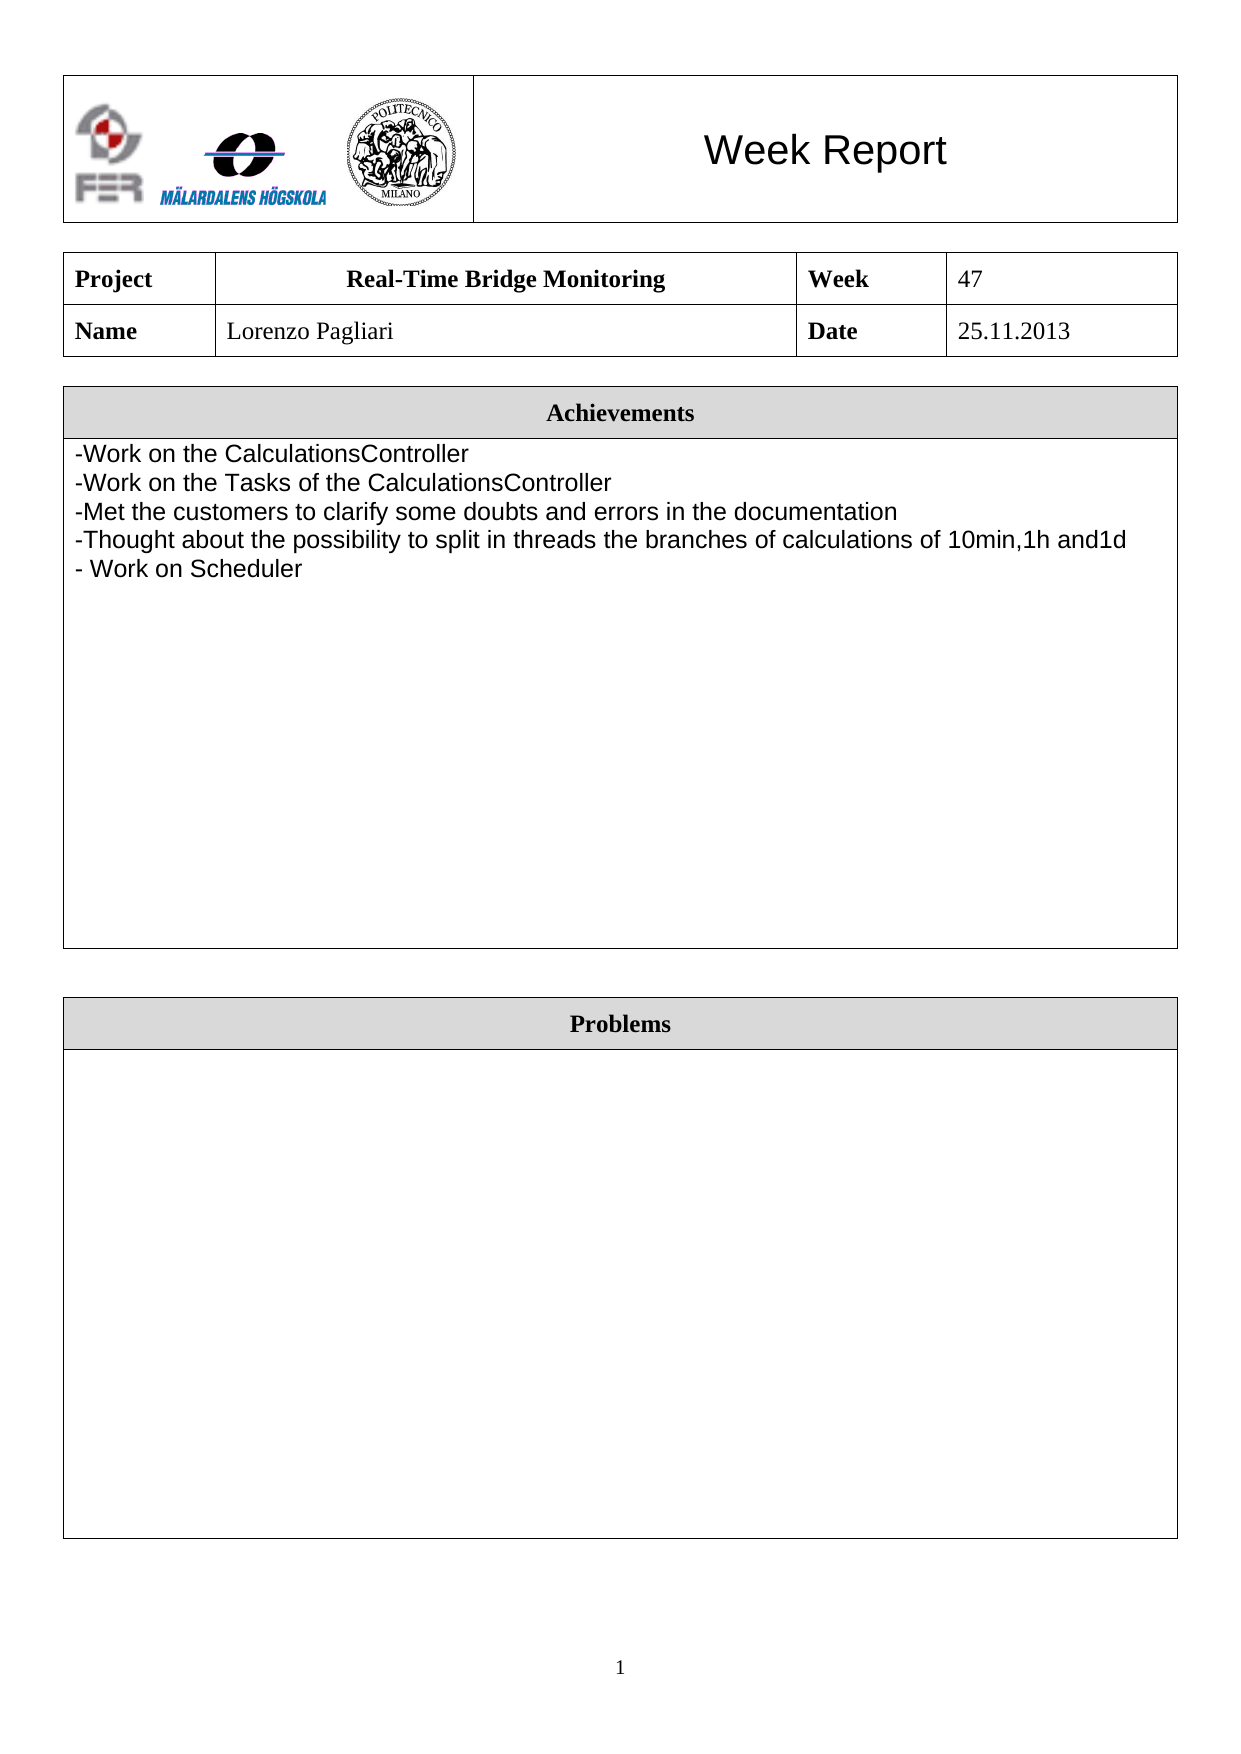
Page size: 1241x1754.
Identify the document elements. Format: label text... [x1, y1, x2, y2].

table_cell [64, 1050, 1177, 1537]
table_cell Lorenzo Pagliari [216, 305, 796, 356]
table_cell [946, 223, 1177, 252]
table_header Problems [64, 998, 1177, 1049]
table_cell [63, 357, 1177, 386]
table_cell Week [797, 253, 946, 304]
table_cell Real-Time Bridge Monitoring [216, 253, 796, 304]
picture [347, 98, 457, 206]
table_cell Date [797, 305, 946, 356]
table_header Week Report [474, 76, 1177, 222]
table_header [64, 76, 473, 222]
picture [160, 133, 326, 205]
table_cell 47 [947, 253, 1177, 304]
table_cell Project [64, 253, 215, 304]
table_cell [215, 223, 712, 252]
table_cell -Work on the CalculationsController -Work on the Tasks of the CalculationsController -Met the customers to clarify some doubts and errors in the documentation -Thought about the possibility to split in threads the branches of calculations of 10min,1h and1d - Work on Scheduler [64, 439, 1177, 948]
table_cell [712, 223, 946, 252]
table_cell Achievements [64, 387, 1177, 438]
picture [74, 90, 144, 217]
table_cell 25.11.2013 [947, 305, 1177, 356]
table_cell [63, 223, 215, 252]
table_cell Name [64, 305, 215, 356]
